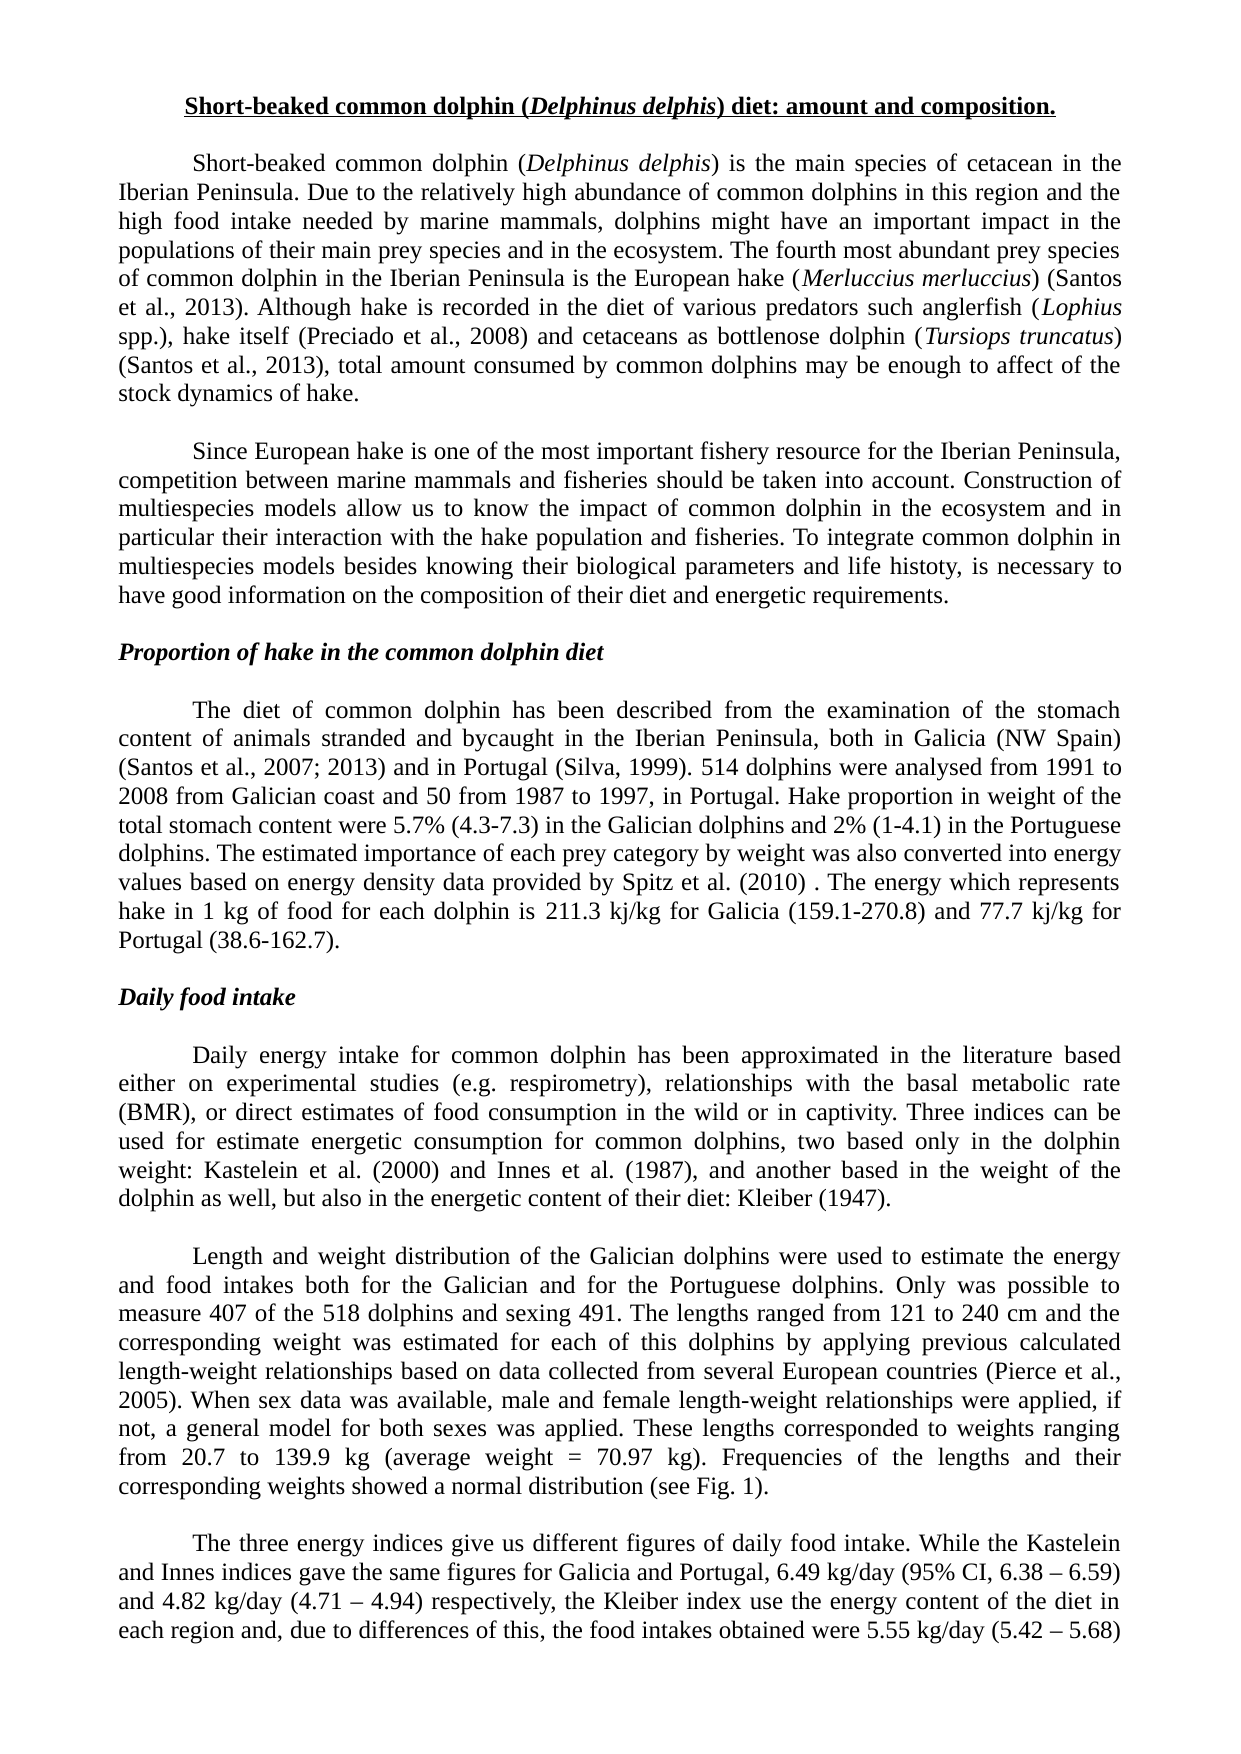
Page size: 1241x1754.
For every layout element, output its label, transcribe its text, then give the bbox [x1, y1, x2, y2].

text Since European hake is one of the most important fishery resource for the Iberian Peninsula, competition between marine mammals and fisheries should be taken into account. Construction of multiespecies models allow us to know the impact of common dolphin in the ecosystem and in particular their interaction with the hake population and fisheries. To integrate common dolphin in multiespecies models besides knowing their biological parameters and life histoty, is necessary to have good information on the composition of their diet and energetic requirements. [118, 436, 1122, 608]
text Short-beaked common dolphin (Delphinus delphis) diet: amount and composition. [118, 91, 1122, 120]
text Proportion of hake in the common dolphin diet [118, 637, 1122, 666]
text Length and weight distribution of the Galician dolphins were used to estimate the energy and food intakes both for the Galician and for the Portuguese dolphins. Only was possible to measure 407 of the 518 dolphins and sexing 491. The lengths ranged from 121 to 240 cm and the corresponding weight was estimated for each of this dolphins by applying previous calculated length-weight relationships based on data collected from several European countries (Pierce et al., 2005). When sex data was available, male and female length-weight relationships were applied, if not, a general model for both sexes was applied. These lengths corresponded to weights ranging from 20.7 to 139.9 kg (average weight = 70.97 kg). Frequencies of the lengths and their corresponding weights showed a normal distribution (see Fig. 1). [118, 1241, 1122, 1500]
text Short-beaked common dolphin (Delphinus delphis) is the main species of cetacean in the Iberian Peninsula. Due to the relatively high abundance of common dolphins in this region and the high food intake needed by marine mammals, dolphins might have an important impact in the populations of their main prey species and in the ecosystem. The fourth most abundant prey species of common dolphin in the Iberian Peninsula is the European hake (Merluccius merluccius) (Santos et al., 2013). Although hake is recorded in the diet of various predators such anglerfish (Lophius spp.), hake itself (Preciado et al., 2008) and cetaceans as bottlenose dolphin (Tursiops truncatus) (Santos et al., 2013), total amount consumed by common dolphins may be enough to affect of the stock dynamics of hake. [118, 148, 1122, 407]
text Daily food intake [118, 982, 1122, 1011]
text The three energy indices give us different figures of daily food intake. While the Kastelein and Innes indices gave the same figures for Galicia and Portugal, 6.49 kg/day (95% CI, 6.38 – 6.59) and 4.82 kg/day (4.71 – 4.94) respectively, the Kleiber index use the energy content of the diet in each region and, due to differences of this, the food intakes obtained were 5.55 kg/day (5.42 – 5.68) [118, 1528, 1122, 1643]
text Daily energy intake for common dolphin has been approximated in the literature based either on experimental studies (e.g. respirometry), relationships with the basal metabolic rate (BMR), or direct estimates of food consumption in the wild or in captivity. Three indices can be used for estimate energetic consumption for common dolphins, two based only in the dolphin weight: Kastelein et al. (2000) and Innes et al. (1987), and another based in the weight of the dolphin as well, but also in the energetic content of their diet: Kleiber (1947). [118, 1040, 1122, 1212]
text The diet of common dolphin has been described from the examination of the stomach content of animals stranded and bycaught in the Iberian Peninsula, both in Galicia (NW Spain) (Santos et al., 2007; 2013) and in Portugal (Silva, 1999). 514 dolphins were analysed from 1991 to 2008 from Galician coast and 50 from 1987 to 1997, in Portugal. Hake proportion in weight of the total stomach content were 5.7% (4.3-7.3) in the Galician dolphins and 2% (1-4.1) in the Portuguese dolphins. The estimated importance of each prey category by weight was also converted into energy values based on energy density data provided by Spitz et al. (2010) . The energy which represents hake in 1 kg of food for each dolphin is 211.3 kj/kg for Galicia (159.1-270.8) and 77.7 kj/kg for Portugal (38.6-162.7). [118, 695, 1122, 953]
